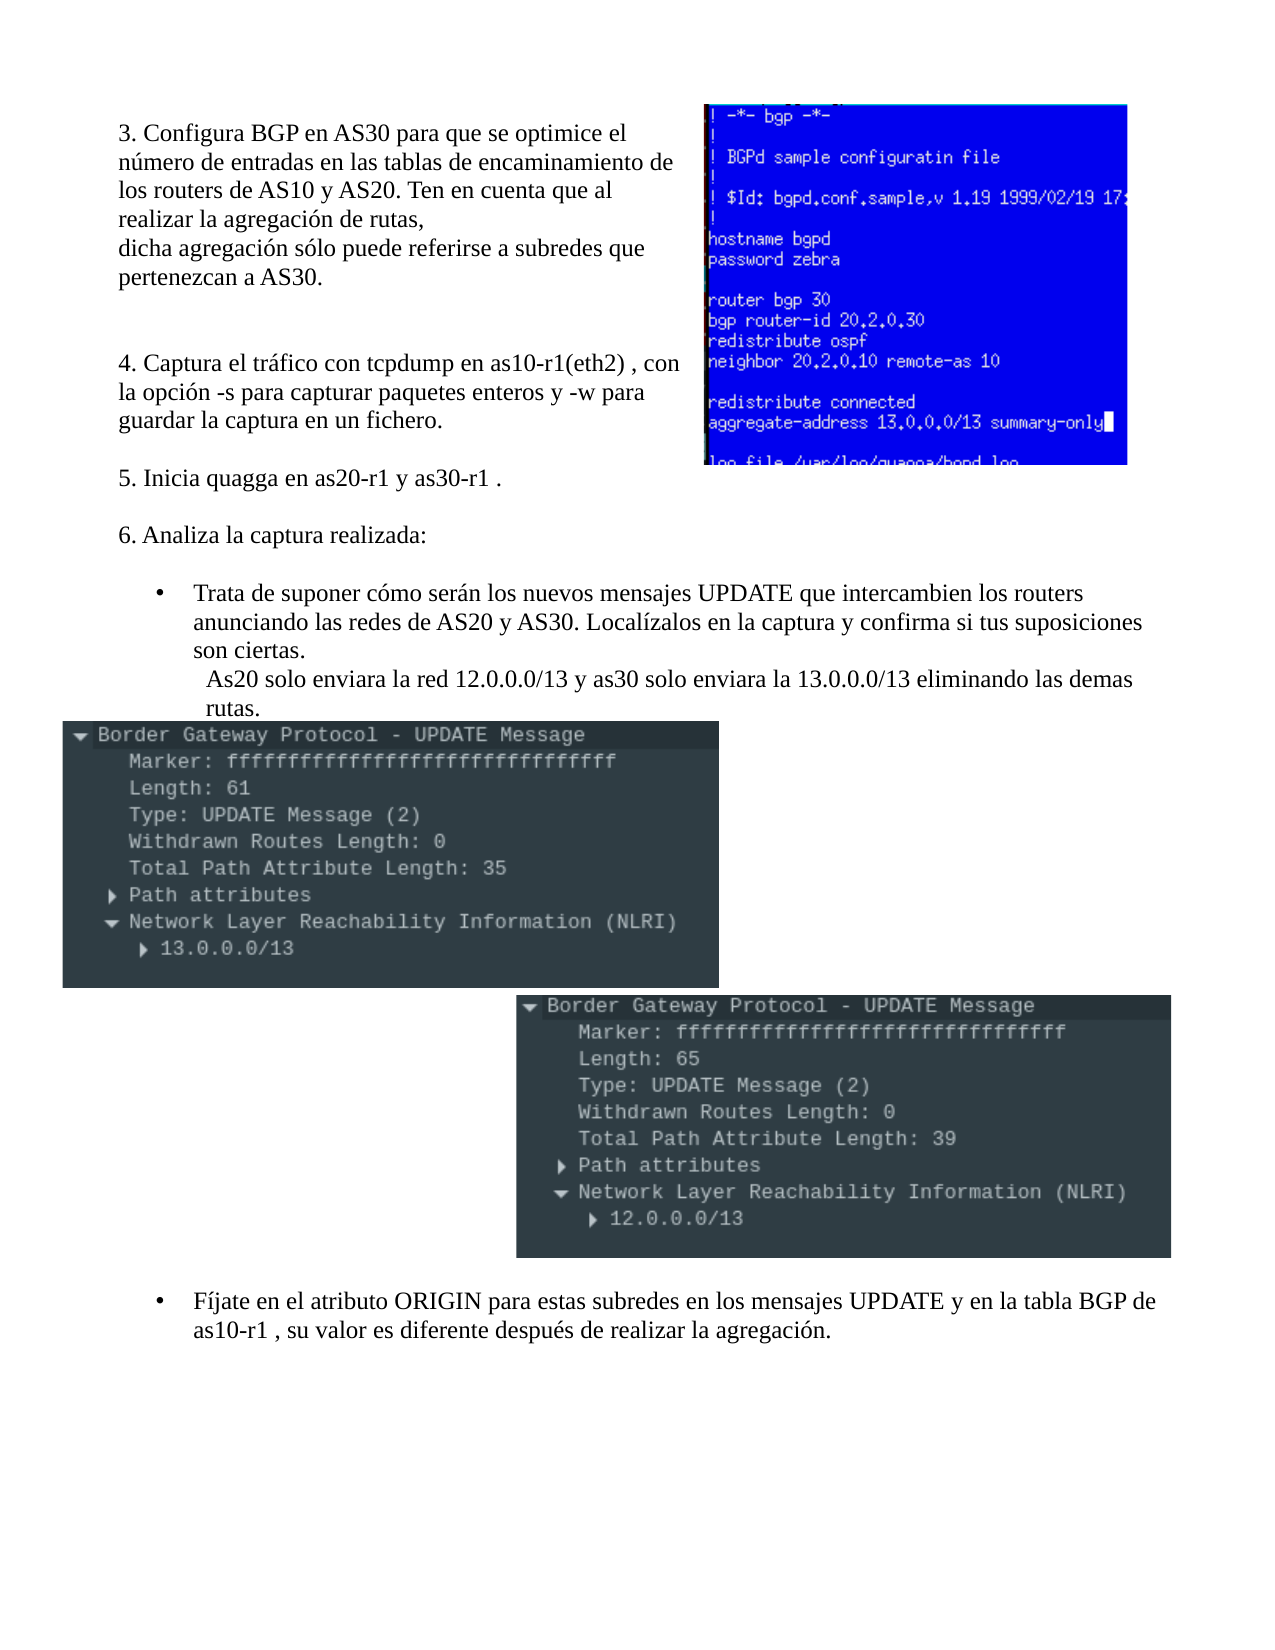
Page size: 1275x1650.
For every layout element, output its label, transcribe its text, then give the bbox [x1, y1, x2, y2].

list Trata de suponer cómo serán los nuevos mensajes UPDATE que intercambien los routers anunciando las redes de AS20 y AS30. Localízalos en la captura y confirma si tus suposiciones son ciertas. [156, 578, 1157, 664]
picture [62, 721, 719, 988]
text [1128, 233, 1157, 291]
text As20 solo enviara la red 12.0.0.0/13 y as30 solo enviara la 13.0.0.0/13 eliminando las demas rutas. [118, 664, 1157, 722]
picture [516, 995, 1172, 1258]
text 3. Configura BGP en AS30 para que se optimice el número de entradas en las tablas de encaminamiento de los routers de AS10 y AS20. Ten en cuenta que al realizar la agregación de rutas, [118, 118, 703, 233]
text 5. Inicia quagga en as20-r1 y as30-r1 . [118, 463, 1157, 492]
text 4. Captura el tráfico con tcpdump en as10-r1(eth2) , con la opción -s para capturar paquetes enteros y -w para guardar la captura en un fichero. [118, 348, 703, 434]
text 6. Analiza la captura realizada: [118, 521, 1157, 549]
list Fíjate en el atributo ORIGIN para estas subredes en los mensajes UPDATE y en la tabla BGP de as10-r1 , su valor es diferente después de realizar la agregación. [156, 1286, 1157, 1344]
picture [703, 104, 1128, 465]
text dicha agregación sólo puede referirse a subredes que pertenezcan a AS30. [118, 233, 703, 291]
